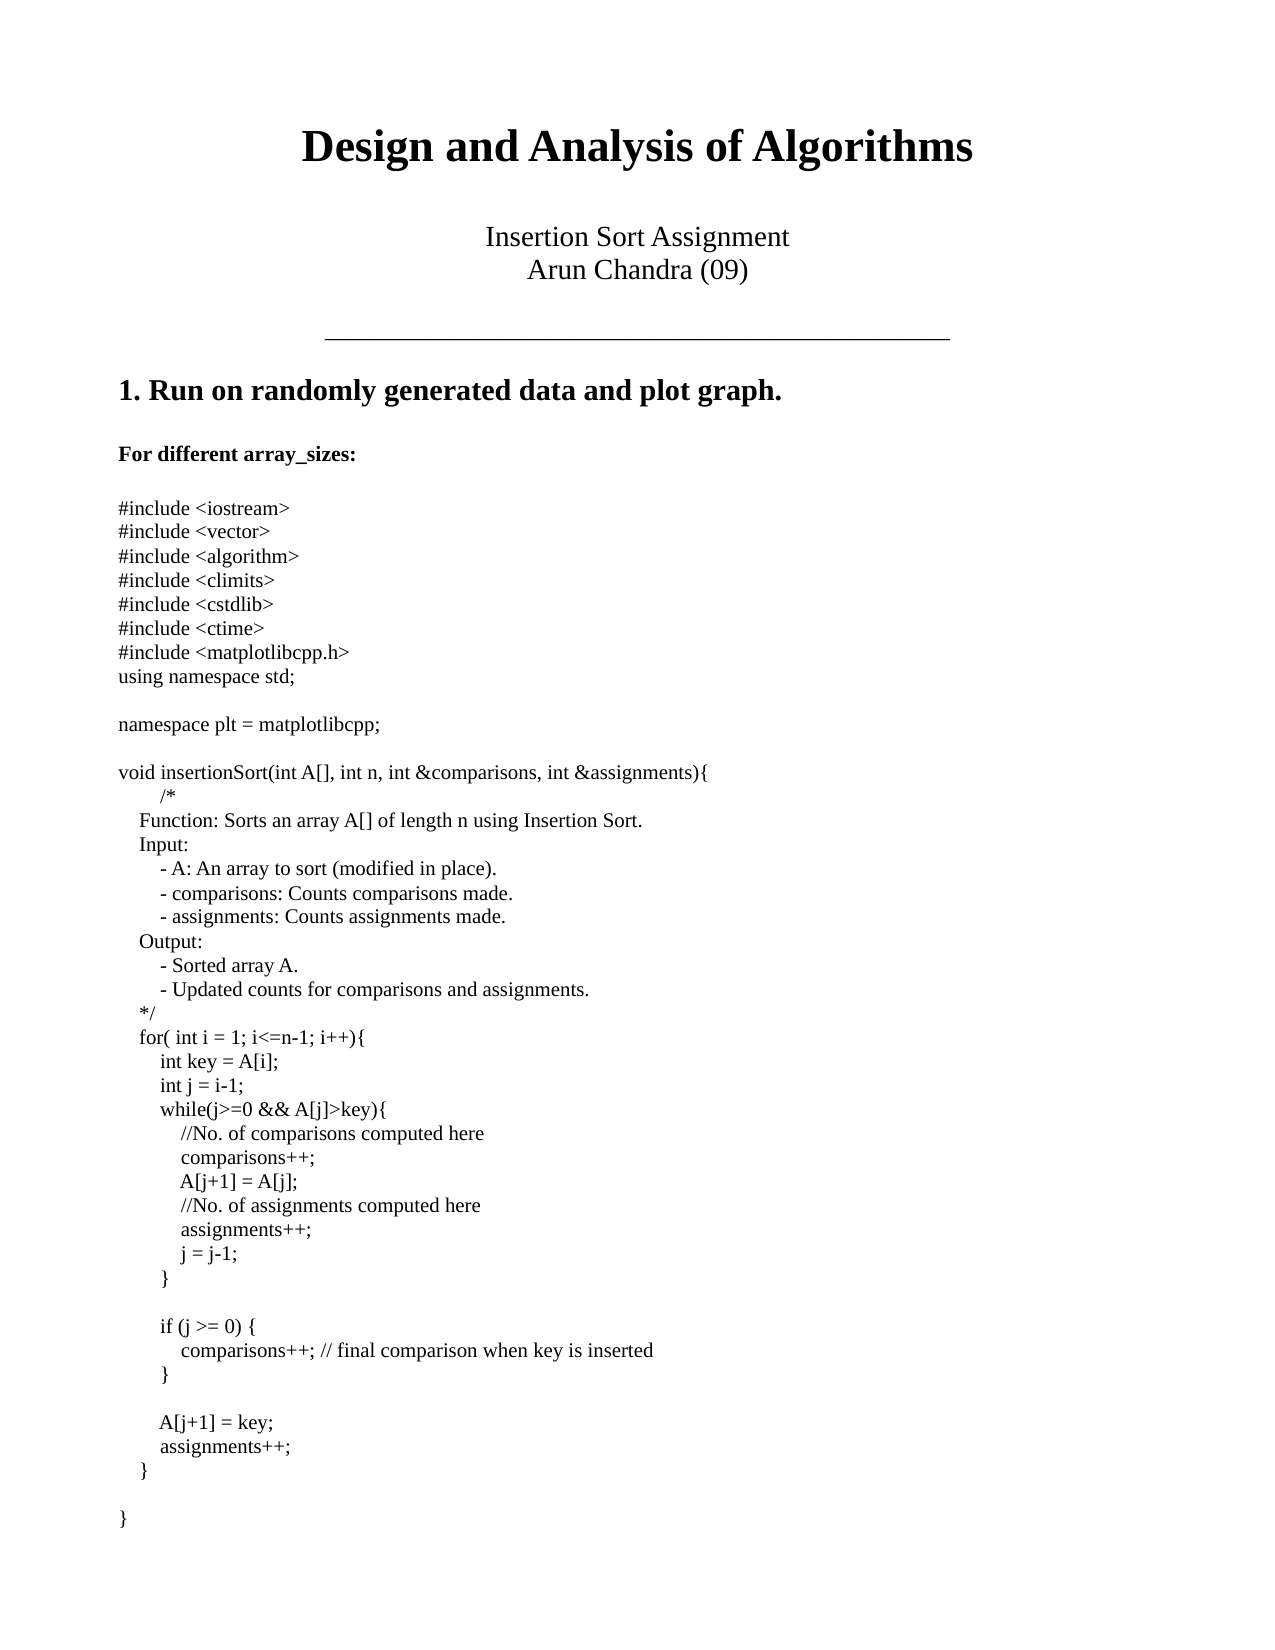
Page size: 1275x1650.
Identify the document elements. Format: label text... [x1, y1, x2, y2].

text #include <algorithm> [118, 543, 1157, 568]
text for( int i = 1; i<=n-1; i++){ [118, 1025, 1157, 1049]
text if (j >= 0) { [118, 1313, 1157, 1338]
text Design and Analysis of Algorithms [118, 118, 1157, 171]
text __________________________________________________ [118, 314, 1157, 343]
text //No. of comparisons computed here [118, 1121, 1157, 1145]
text #include <cstdlib> [118, 592, 1157, 616]
text - assignments: Counts assignments made. [118, 904, 1157, 928]
text assignments++; [118, 1434, 1157, 1458]
text For different array_sizes: [118, 441, 1157, 467]
text #include <vector> [118, 519, 1157, 543]
text Output: [118, 928, 1157, 953]
text } [118, 1506, 1157, 1530]
text while(j>=0 && A[j]>key){ [118, 1097, 1157, 1121]
text #include <matplotlibcpp.h> [118, 640, 1157, 664]
text comparisons++; // final comparison when key is inserted [118, 1338, 1157, 1362]
text j = j-1; [118, 1241, 1157, 1265]
text } [118, 1458, 1157, 1482]
text Input: [118, 832, 1157, 856]
text /* [118, 784, 1157, 808]
text - A: An array to sort (modified in place). [118, 856, 1157, 880]
text namespace plt = matplotlibcpp; [118, 712, 1157, 736]
text assignments++; [118, 1217, 1157, 1241]
text void insertionSort(int A[], int n, int &comparisons, int &assignments){ [118, 760, 1157, 784]
text #include <climits> [118, 568, 1157, 592]
text - Updated counts for comparisons and assignments. [118, 977, 1157, 1001]
text Function: Sorts an array A[] of length n using Insertion Sort. [118, 808, 1157, 832]
text Arun Chandra (09) [118, 252, 1157, 286]
text A[j+1] = A[j]; [118, 1169, 1157, 1193]
text 1. Run on randomly generated data and plot graph. [118, 372, 1157, 407]
text - comparisons: Counts comparisons made. [118, 880, 1157, 904]
text int key = A[i]; [118, 1049, 1157, 1073]
text - Sorted array A. [118, 953, 1157, 977]
text using namespace std; [118, 664, 1157, 688]
text int j = i-1; [118, 1073, 1157, 1097]
text A[j+1] = key; [118, 1410, 1157, 1434]
text #include <ctime> [118, 616, 1157, 640]
text */ [118, 1001, 1157, 1025]
text Insertion Sort Assignment [118, 219, 1157, 252]
text comparisons++; [118, 1145, 1157, 1169]
text #include <iostream> [118, 495, 1157, 519]
text } [118, 1362, 1157, 1386]
text } [118, 1265, 1157, 1289]
text //No. of assignments computed here [118, 1193, 1157, 1217]
